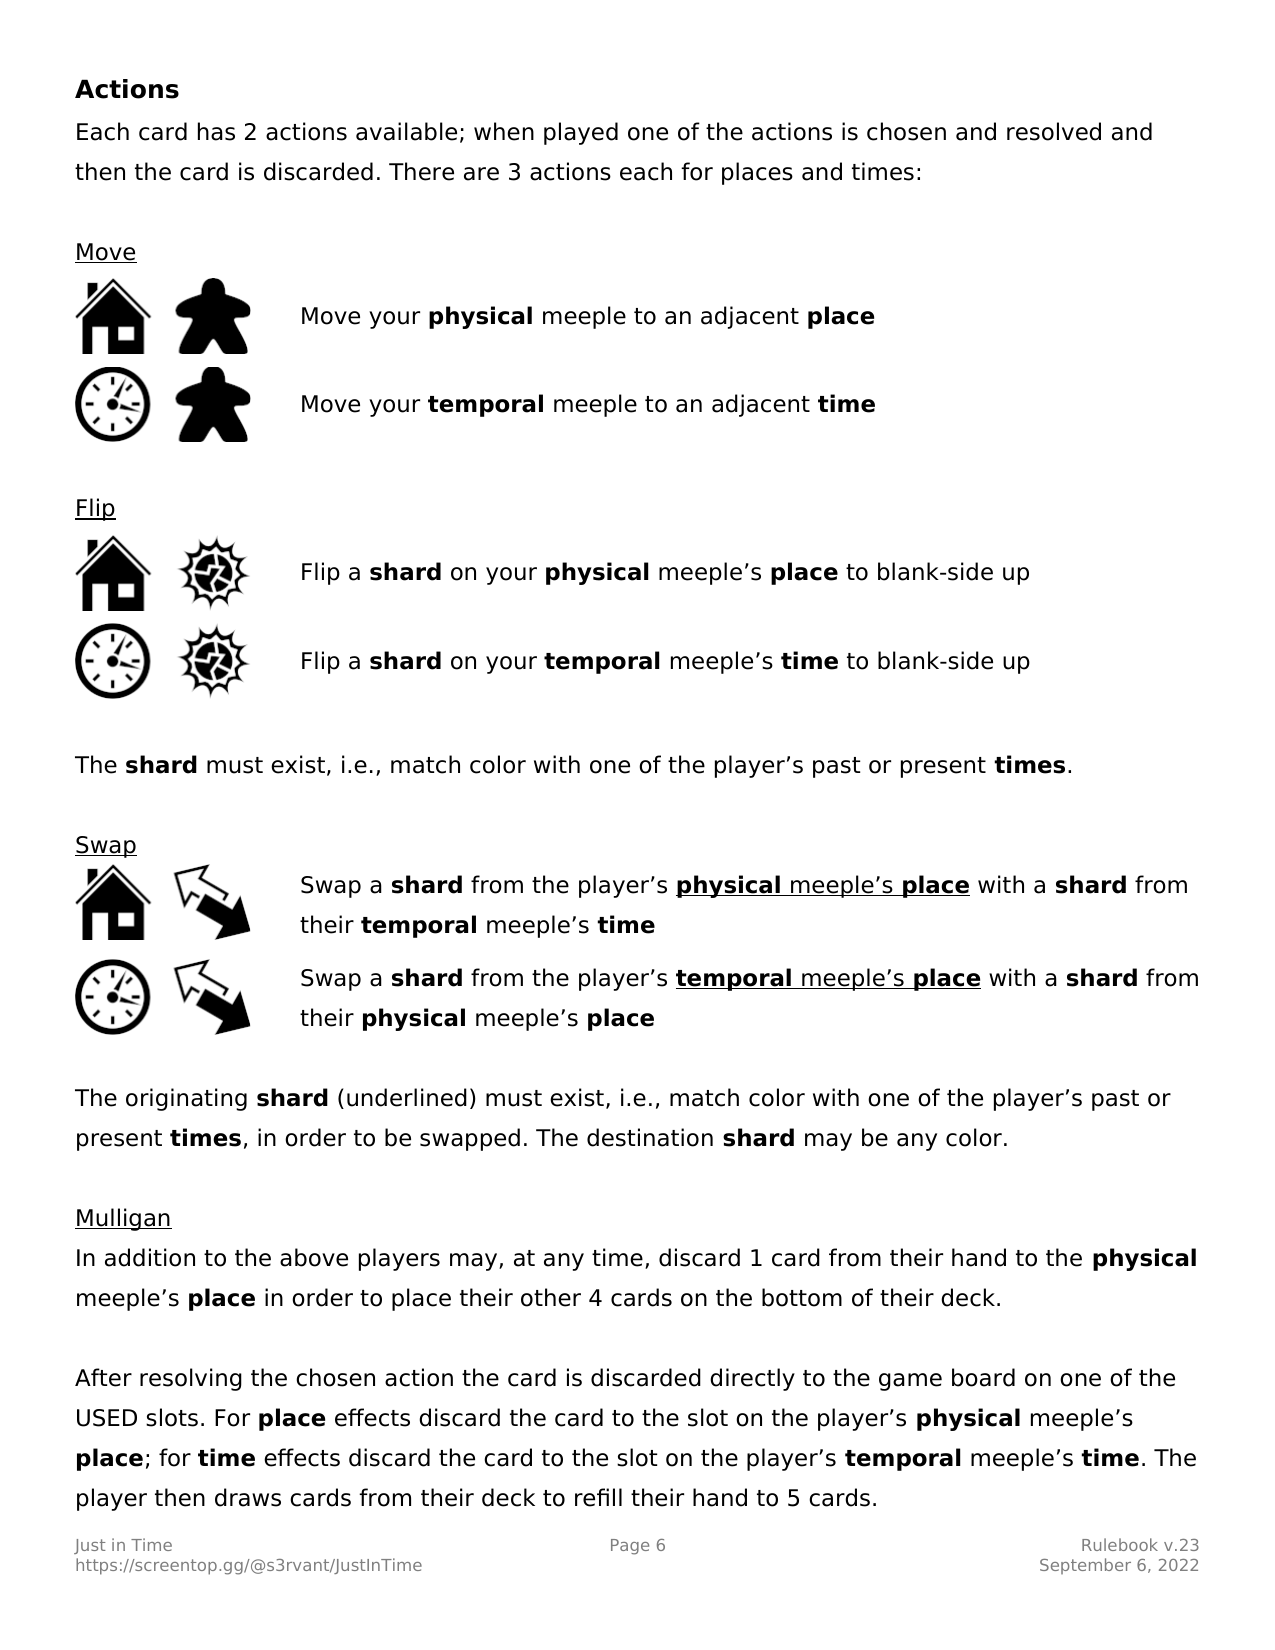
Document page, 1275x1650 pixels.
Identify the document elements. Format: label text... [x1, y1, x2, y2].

text Swap a shard from the player’s physical meeple’s place with a shard from their temporal meeple’s time [251, 872, 1200, 939]
text Swap [75, 832, 1200, 859]
text The shard must exist, i.e., match color with one of the player’s past or present times. [75, 752, 1200, 779]
picture [75, 535, 251, 611]
text The originating shard (underlined) must exist, i.e., match color with one of the player’s past or present times, in order to be swapped. The destination shard may be any color. [75, 1085, 1200, 1152]
text Swap a shard from the player’s temporal meeple’s place with a shard from their physical meeple’s place [251, 965, 1200, 1032]
text Flip a shard on your temporal meeple’s time to blank-side up [251, 624, 1200, 699]
text Flip [75, 495, 1200, 522]
text Mulligan [75, 1205, 1200, 1232]
picture [75, 278, 251, 354]
text Each card has 2 actions available; when played one of the actions is chosen and resolved and then the card is discarded. There are 3 actions each for places and times: [75, 119, 1200, 185]
picture [75, 864, 251, 940]
picture [75, 367, 251, 442]
text After resolving the chosen action the card is discarded directly to the game board on one of the USED slots. For place effects discard the card to the slot on the player’s physical meeple’s place; for time effects discard the card to the slot on the player’s temporal meeple’s time. The player then draws cards from their deck to refill their hand to 5 cards. [75, 1365, 1200, 1512]
text Move your temporal meeple to an adjacent time [251, 367, 1200, 442]
text Move [75, 239, 1200, 265]
picture [75, 959, 251, 1035]
text Move your physical meeple to an adjacent place [251, 279, 1200, 354]
text Flip a shard on your physical meeple’s place to blank-side up [251, 535, 1200, 610]
text Actions [75, 75, 1200, 104]
picture [75, 623, 251, 699]
text In addition to the above players may, at any time, discard 1 card from their hand to the physical meeple’s place in order to place their other 4 cards on the bottom of their deck. [75, 1245, 1200, 1312]
